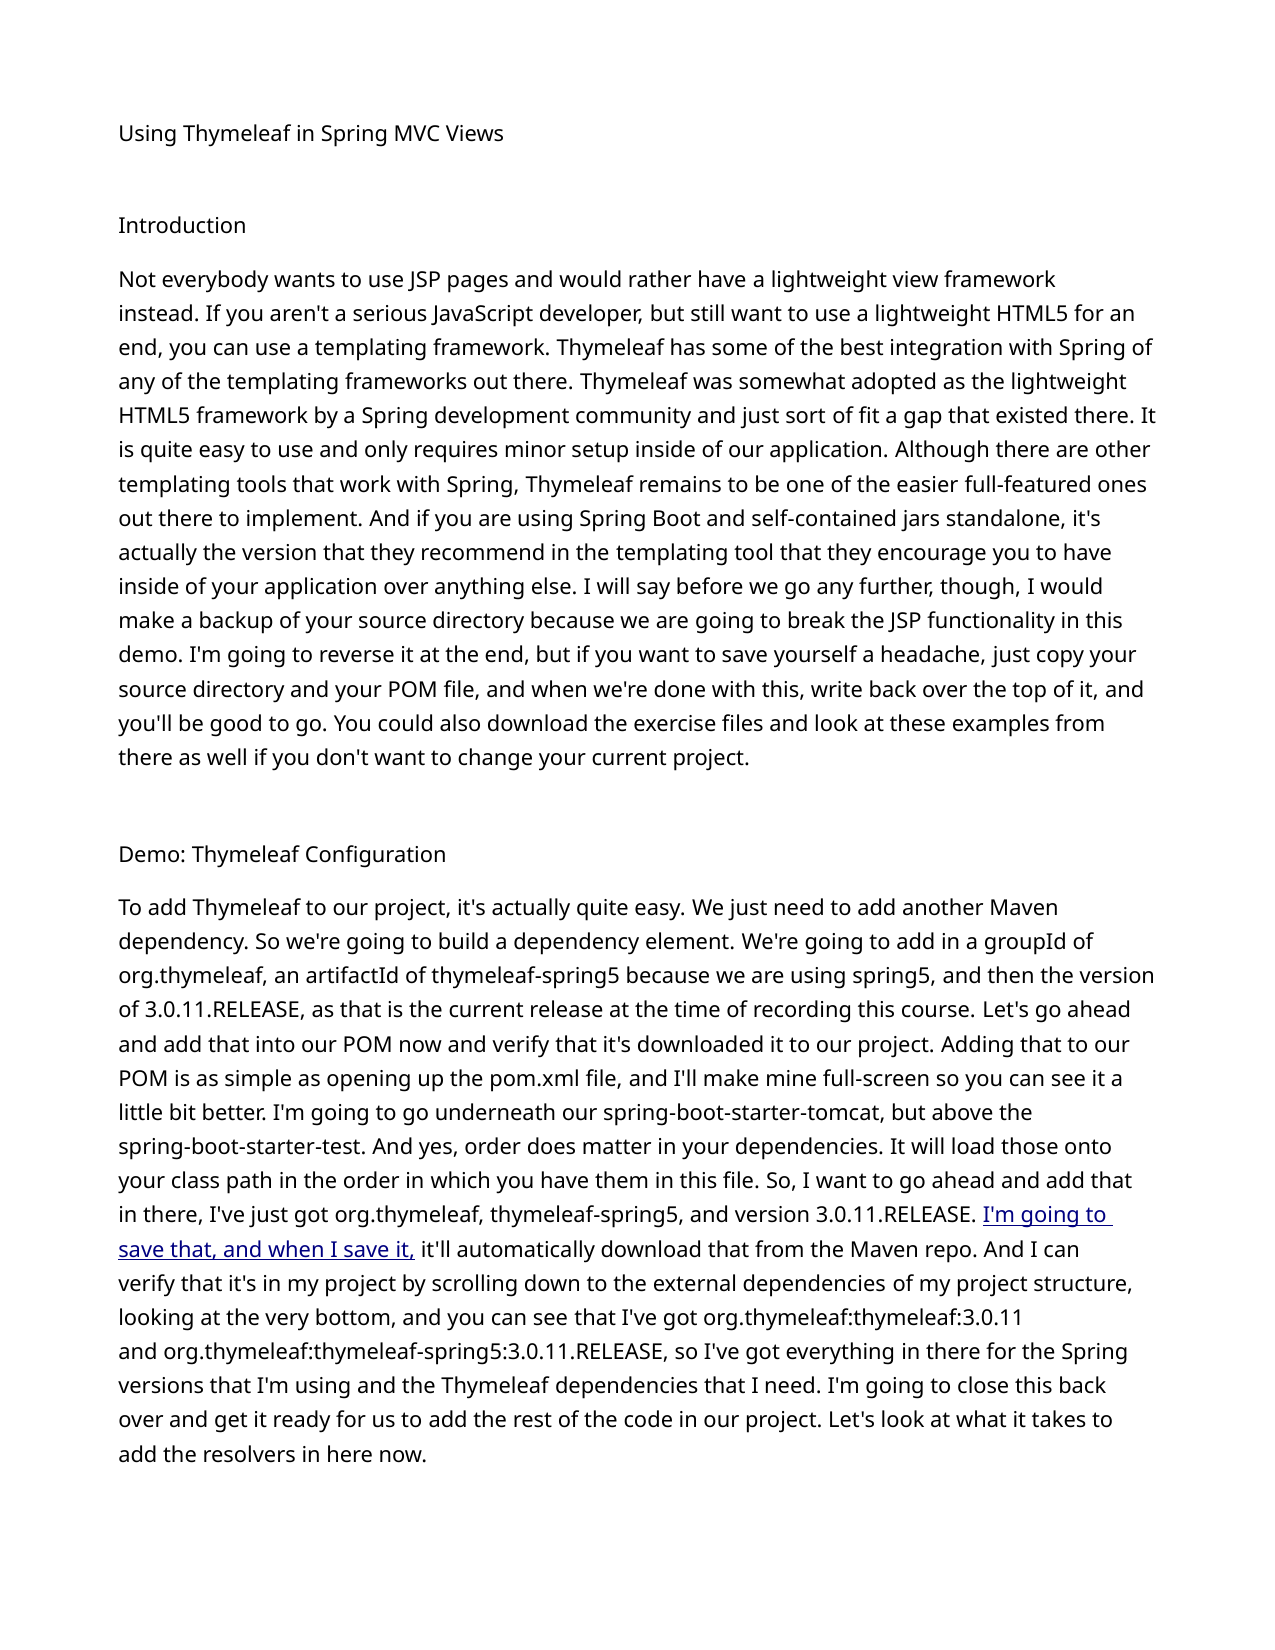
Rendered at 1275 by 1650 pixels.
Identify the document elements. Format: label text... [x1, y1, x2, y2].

text Not everybody wants to use JSP pages and would rather have a lightweight view framework instead. If you aren't a serious JavaScript developer, but still want to use a lightweight HTML5 for an end, you can use a templating framework. Thymeleaf has some of the best integration with Spring of any of the templating frameworks out there. Thymeleaf was somewhat adopted as the lightweight HTML5 framework by a Spring development community and just sort of fit a gap that existed there. It is quite easy to use and only requires minor setup inside of our application. Although there are other templating tools that work with Spring, Thymeleaf remains to be one of the easier full‑featured ones out there to implement. And if you are using Spring Boot and self‑contained jars standalone, it's actually the version that they recommend in the templating tool that they encourage you to have inside of your application over anything else. I will say before we go any further, though, I would make a backup of your source directory because we are going to break the JSP functionality in this demo. I'm going to reverse it at the end, but if you want to save yourself a headache, just copy your source directory and your POM file, and when we're done with this, write back over the top of it, and you'll be good to go. You could also download the exercise files and look at these examples from there as well if you don't want to change your current project. [118, 264, 1157, 772]
subtitle Using Thymeleaf in Spring MVC Views [118, 118, 1157, 148]
subtitle Introduction [118, 210, 1157, 240]
text To add Thymeleaf to our project, it's actually quite easy. We just need to add another Maven dependency. So we're going to build a dependency element. We're going to add in a groupId of org.thymeleaf, an artifactId of thymeleaf‑spring5 because we are using spring5, and then the version of 3.0.11.RELEASE, as that is the current release at the time of recording this course. Let's go ahead and add that into our POM now and verify that it's downloaded it to our project. Adding that to our POM is as simple as opening up the pom.xml file, and I'll make mine full‑screen so you can see it a little bit better. I'm going to go underneath our spring‑boot‑starter‑tomcat, but above the spring‑boot‑starter‑test. And yes, order does matter in your dependencies. It will load those onto your class path in the order in which you have them in this file. So, I want to go ahead and add that in there, I've just got org.thymeleaf, thymeleaf‑spring5, and version 3.0.11.RELEASE. I'm going to save that, and when I save it, it'll automatically download that from the Maven repo. And I can verify that it's in my project by scrolling down to the external dependencies of my project structure, looking at the very bottom, and you can see that I've got org.thymeleaf:thymeleaf:3.0.11 and org.thymeleaf:thymeleaf‑spring5:3.0.11.RELEASE, so I've got everything in there for the Spring versions that I'm using and the Thymeleaf dependencies that I need. I'm going to close this back over and get it ready for us to add the rest of the code in our project. Let's look at what it takes to add the resolvers in here now. [118, 892, 1157, 1468]
subtitle Demo: Thymeleaf Configuration [118, 839, 1157, 868]
